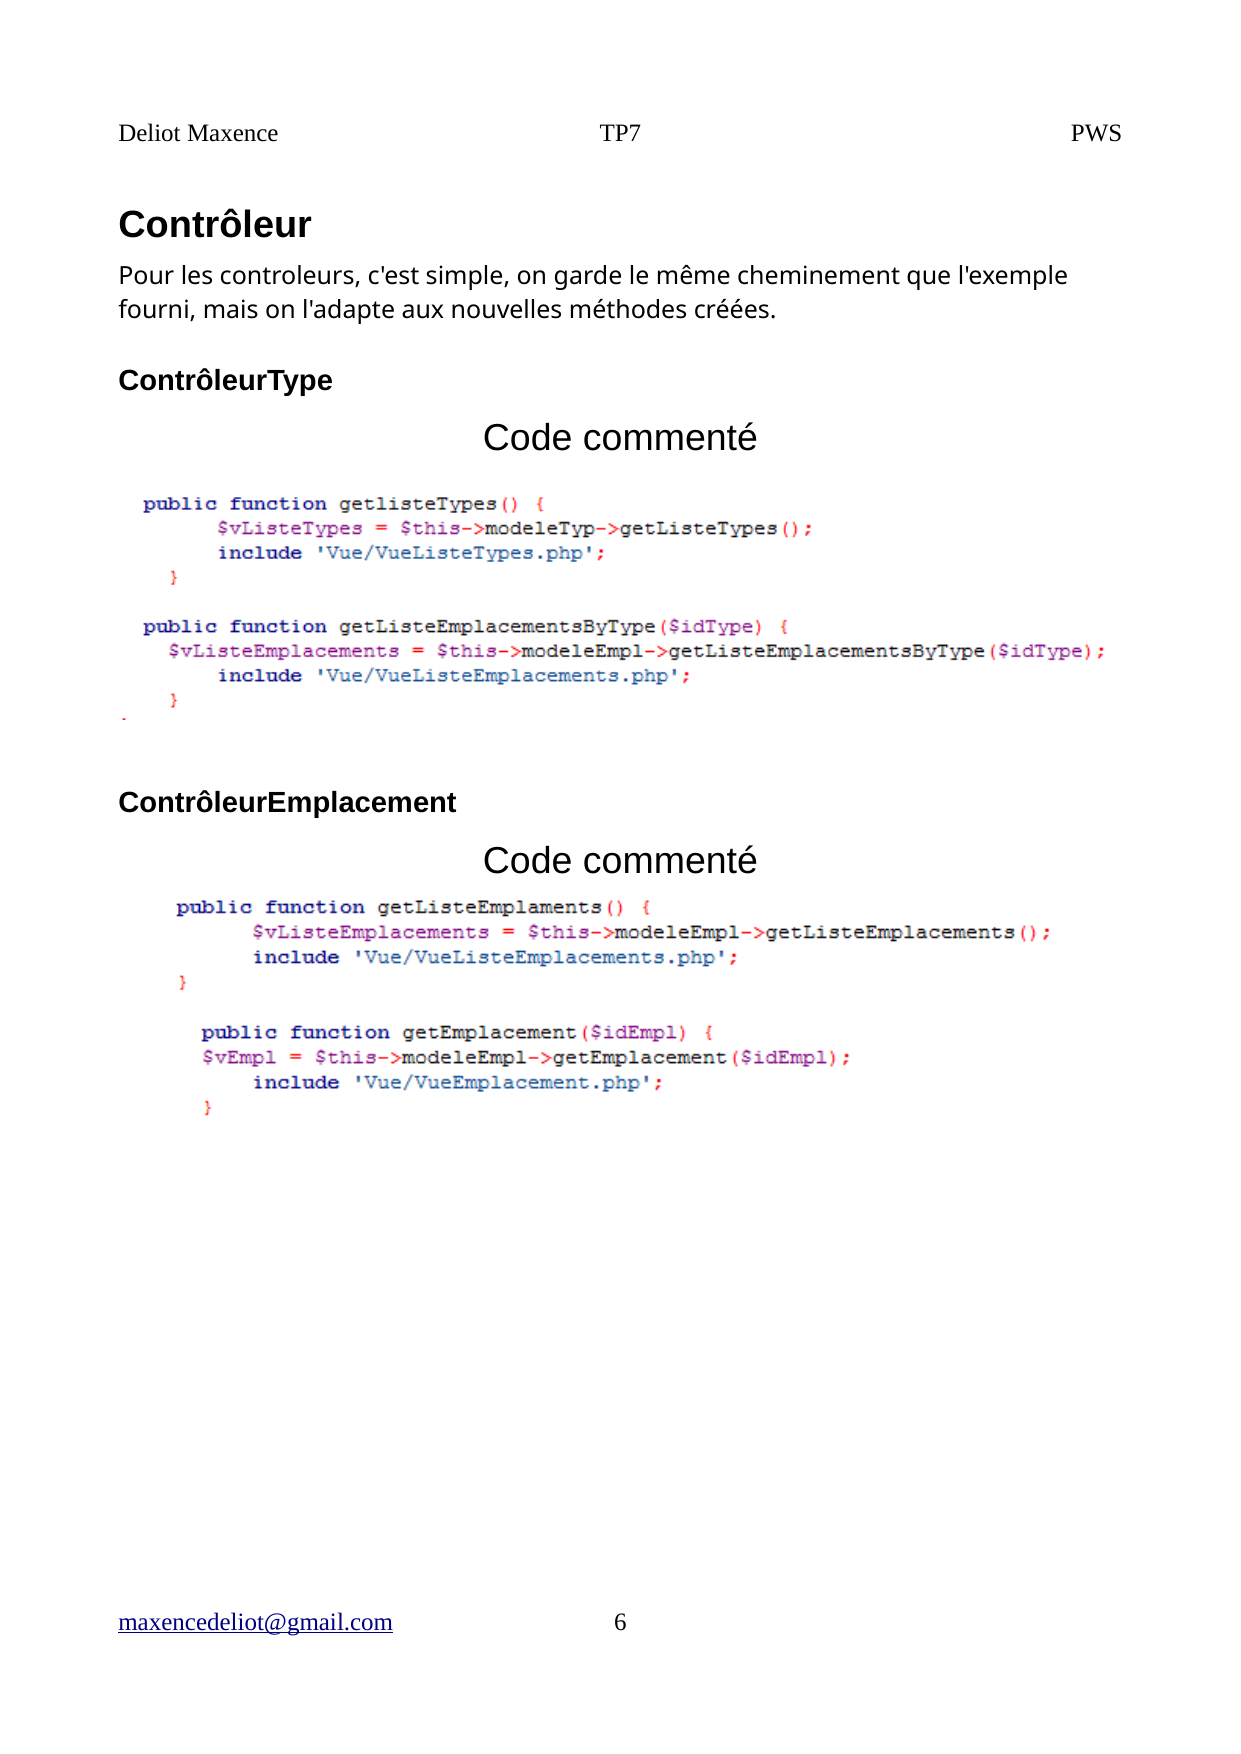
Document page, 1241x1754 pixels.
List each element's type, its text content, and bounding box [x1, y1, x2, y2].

picture [118, 471, 1123, 720]
subtitle Contrôleur [118, 201, 1122, 245]
text Pour les controleurs, c'est simple, on garde le même cheminement que l'exemple fourni, mais on l'adapte aux nouvelles méthodes créées. [118, 257, 1122, 326]
subtitle ContrôleurEmplacement [118, 786, 1122, 819]
picture [174, 893, 1066, 1131]
subtitle Code commenté [118, 415, 1122, 458]
subtitle ContrôleurType [118, 363, 1122, 397]
subtitle Code commenté [118, 838, 1122, 881]
